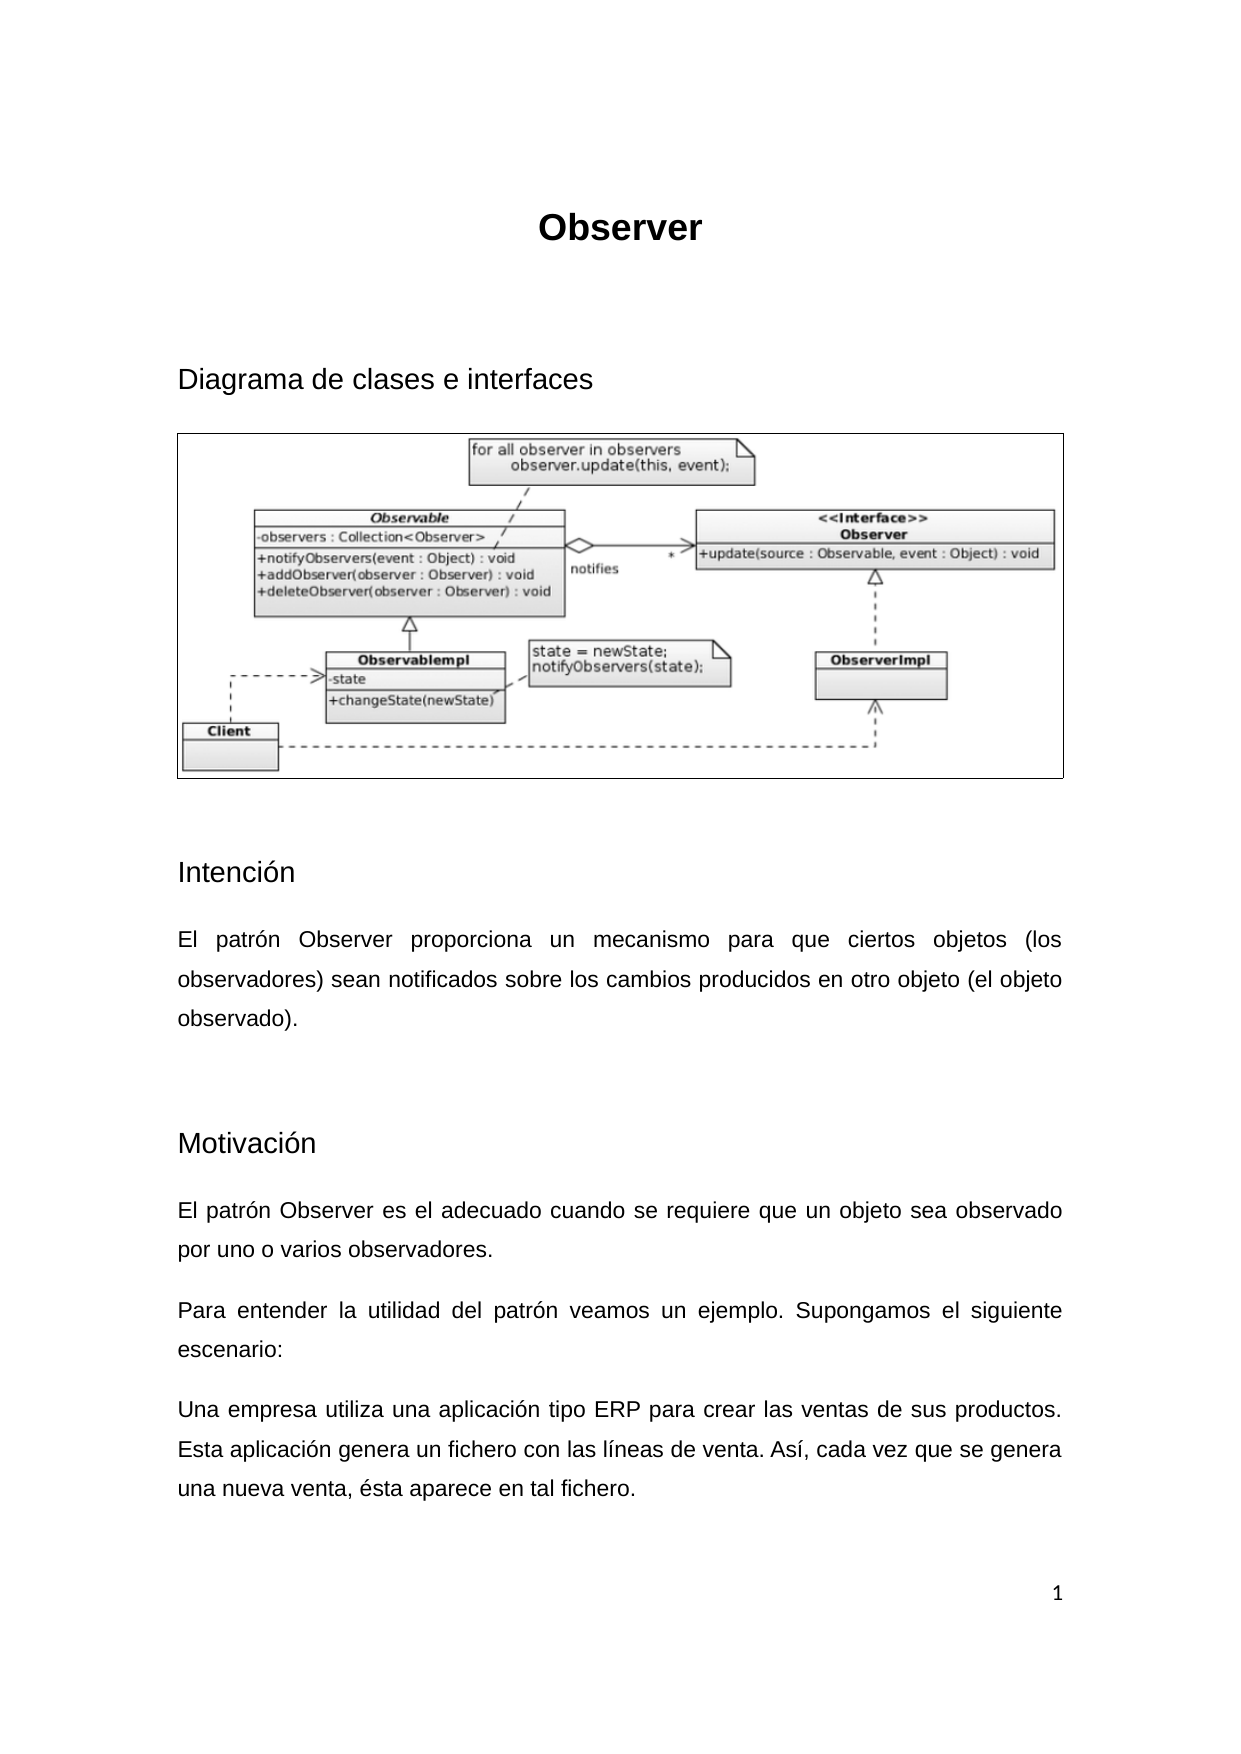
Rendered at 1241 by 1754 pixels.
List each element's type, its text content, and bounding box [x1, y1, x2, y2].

text Una empresa utiliza una aplicación tipo ERP para crear las ventas de sus productos. Esta aplicación genera un fichero con las líneas de venta. Así, cada vez que se genera una nueva venta, ésta aparece en tal fichero. [177, 1396, 1063, 1502]
text Observer [177, 205, 1063, 248]
text Motivación [177, 1126, 1063, 1159]
text Para entender la utilidad del patrón veamos un ejemplo. Supongamos el siguiente escenario: [177, 1297, 1063, 1362]
picture [180, 436, 1060, 776]
text Diagrama de clases e interfaces [177, 362, 1063, 395]
text El patrón Observer es el adecuado cuando se requiere que un objeto sea observado por uno o varios observadores. [177, 1197, 1063, 1263]
text Intención [177, 855, 1063, 888]
text El patrón Observer proporciona un mecanismo para que ciertos objetos (los observadores) sean notificados sobre los cambios producidos en otro objeto (el objeto observado). [177, 926, 1063, 1031]
